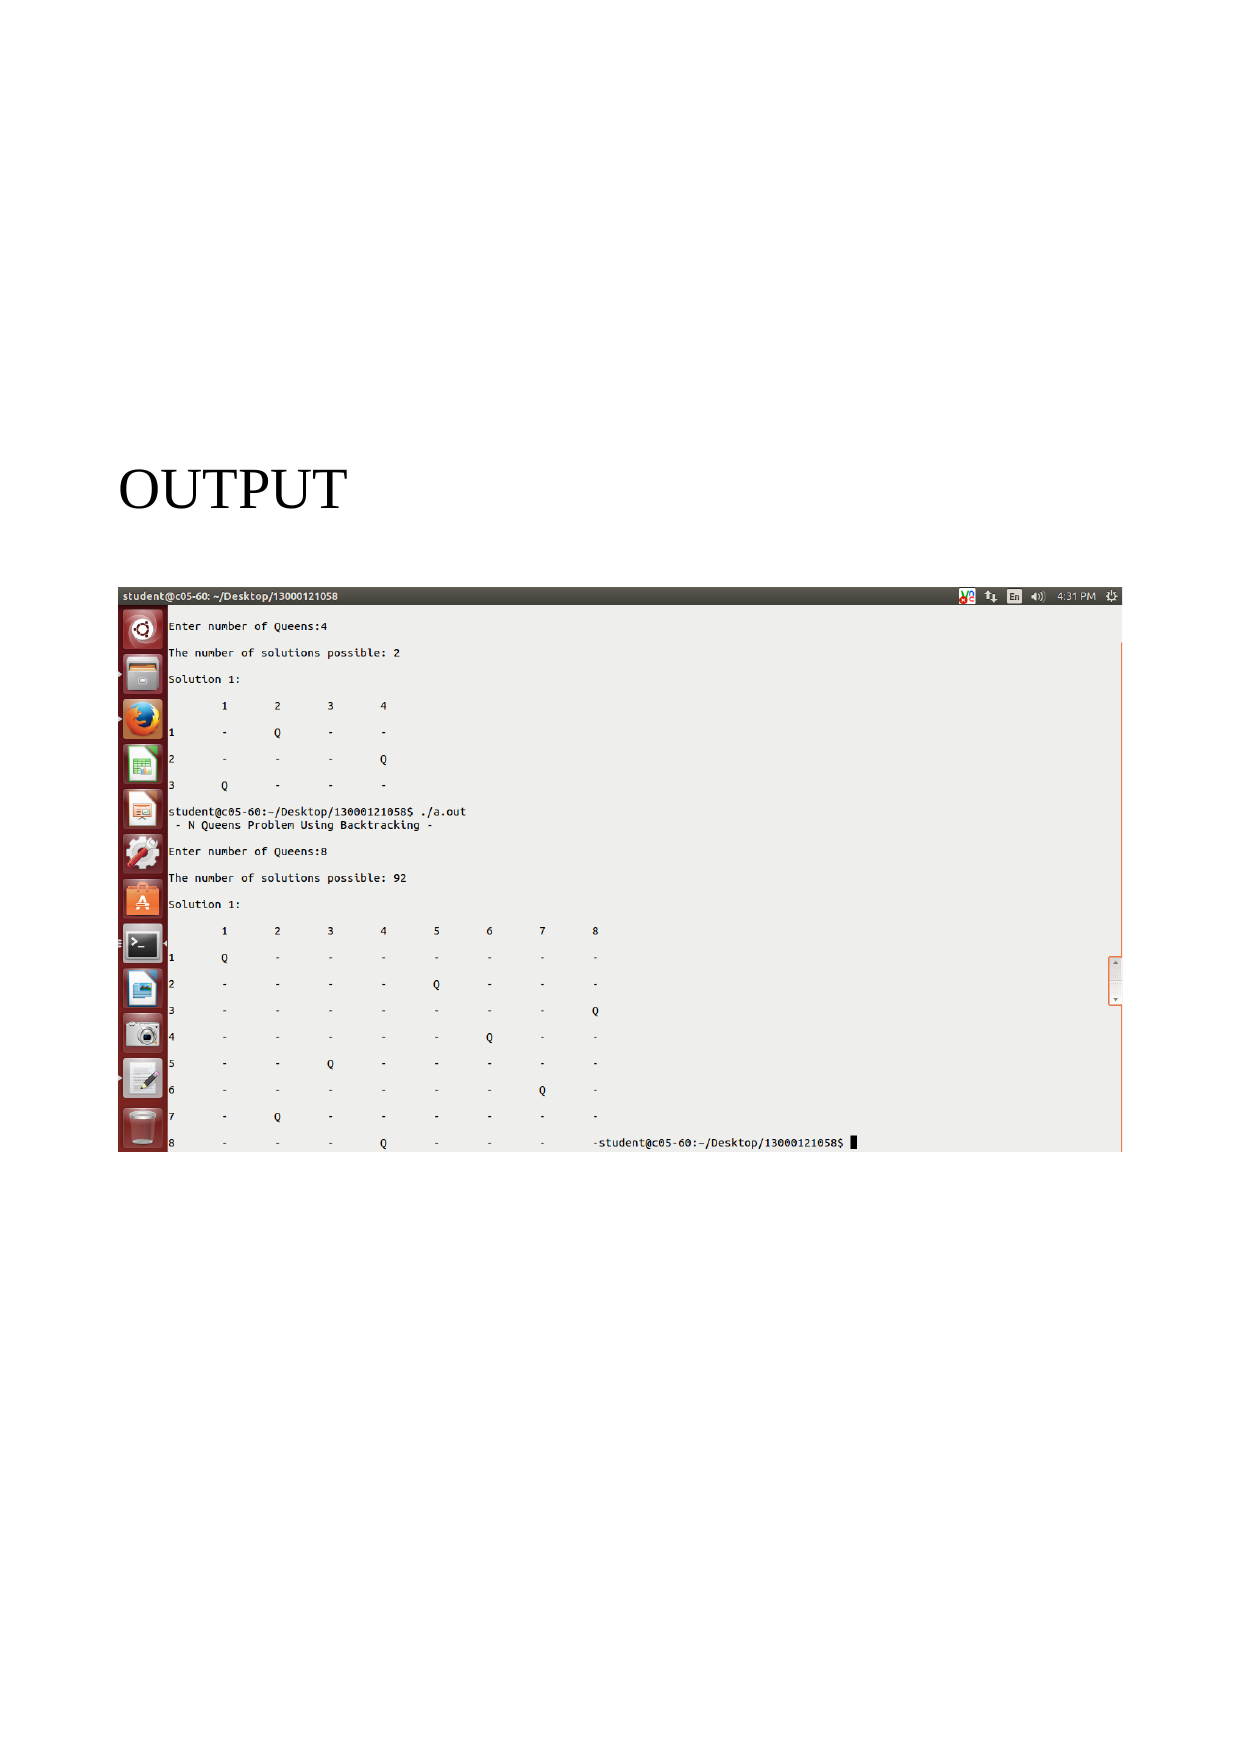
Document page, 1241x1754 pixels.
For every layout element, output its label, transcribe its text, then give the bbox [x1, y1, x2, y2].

text OUTPUT [118, 453, 1122, 521]
picture [118, 587, 1123, 1152]
